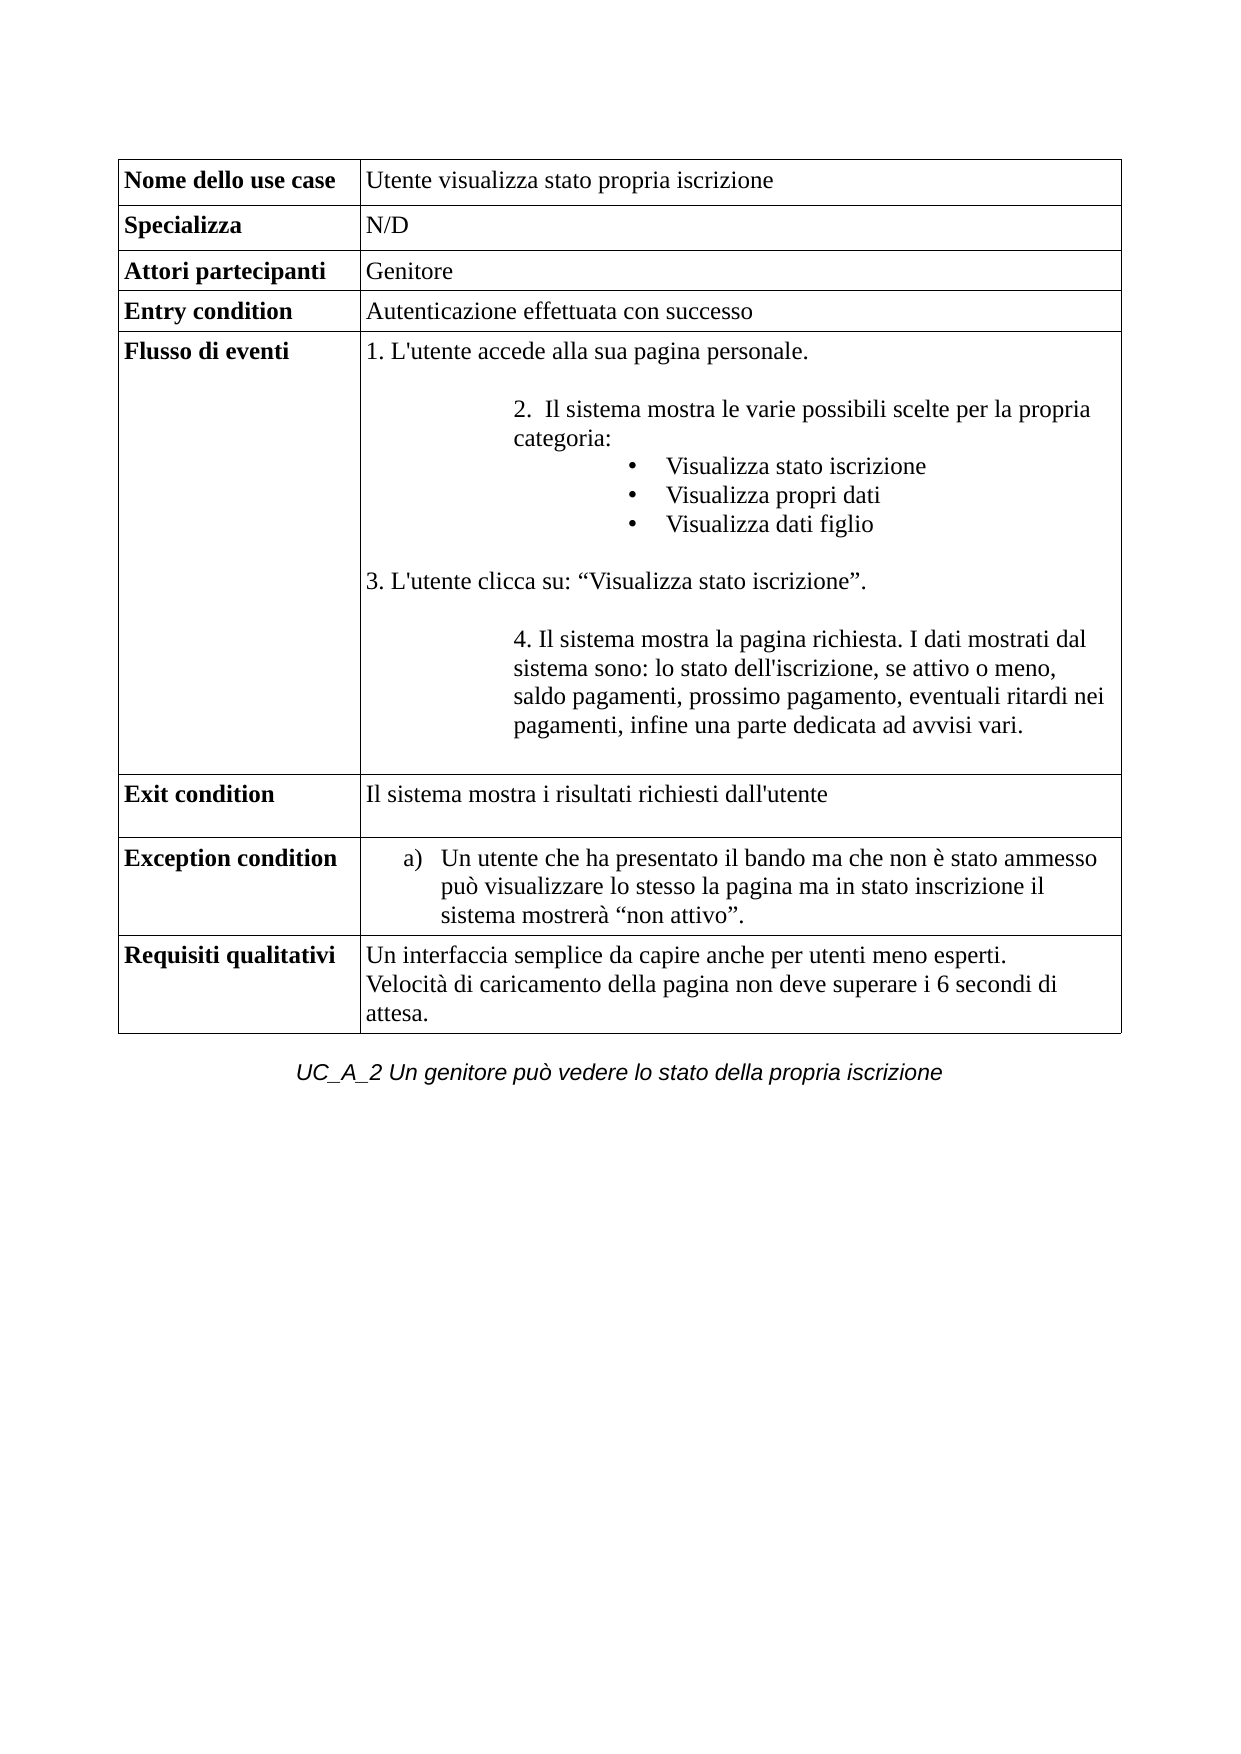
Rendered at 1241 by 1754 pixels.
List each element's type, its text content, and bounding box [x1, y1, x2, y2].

table_header Nome dello use case [119, 160, 360, 205]
table_cell Exception condition [119, 838, 360, 935]
text UC_A_2 Un genitore può vedere lo stato della propria iscrizione [118, 1059, 1122, 1085]
table_cell Exit condition [119, 775, 360, 837]
table_cell Autenticazione effettuata con successo [361, 291, 1121, 331]
table_cell Entry condition [119, 291, 360, 331]
table_cell Attori partecipanti [119, 251, 360, 290]
table_cell Flusso di eventi [119, 332, 360, 773]
table_cell Genitore [361, 251, 1121, 290]
table_cell Specializza [119, 206, 360, 250]
table_cell Il sistema mostra i risultati richiesti dall'utente [361, 775, 1121, 837]
table_header Utente visualizza stato propria iscrizione [361, 160, 1121, 205]
table_cell Un interfaccia semplice da capire anche per utenti meno esperti. Velocità di caricamento della pagina non deve superare i 6 secondi di attesa. [361, 936, 1121, 1032]
table_cell Requisiti qualitativi [119, 936, 360, 1032]
table_cell L'utente accede alla sua pagina personale. Il sistema mostra le varie possibili scelte per la propria categoria: Visualizza stato iscrizione Visualizza propri dati Visualizza dati figlio L'utente clicca su: “Visualizza stato iscrizione”. Il sistema mostra la pagina richiesta. I dati mostrati dal sistema sono: lo stato dell'iscrizione, se attivo o meno, saldo pagamenti, prossimo pagamento, eventuali ritardi nei pagamenti, infine una parte dedicata ad avvisi vari. [361, 332, 1121, 773]
table_cell Un utente che ha presentato il bando ma che non è stato ammesso può visualizzare lo stesso la pagina ma in stato inscrizione il sistema mostrerà “non attivo”. [361, 838, 1121, 935]
table_cell N/D [361, 206, 1121, 250]
